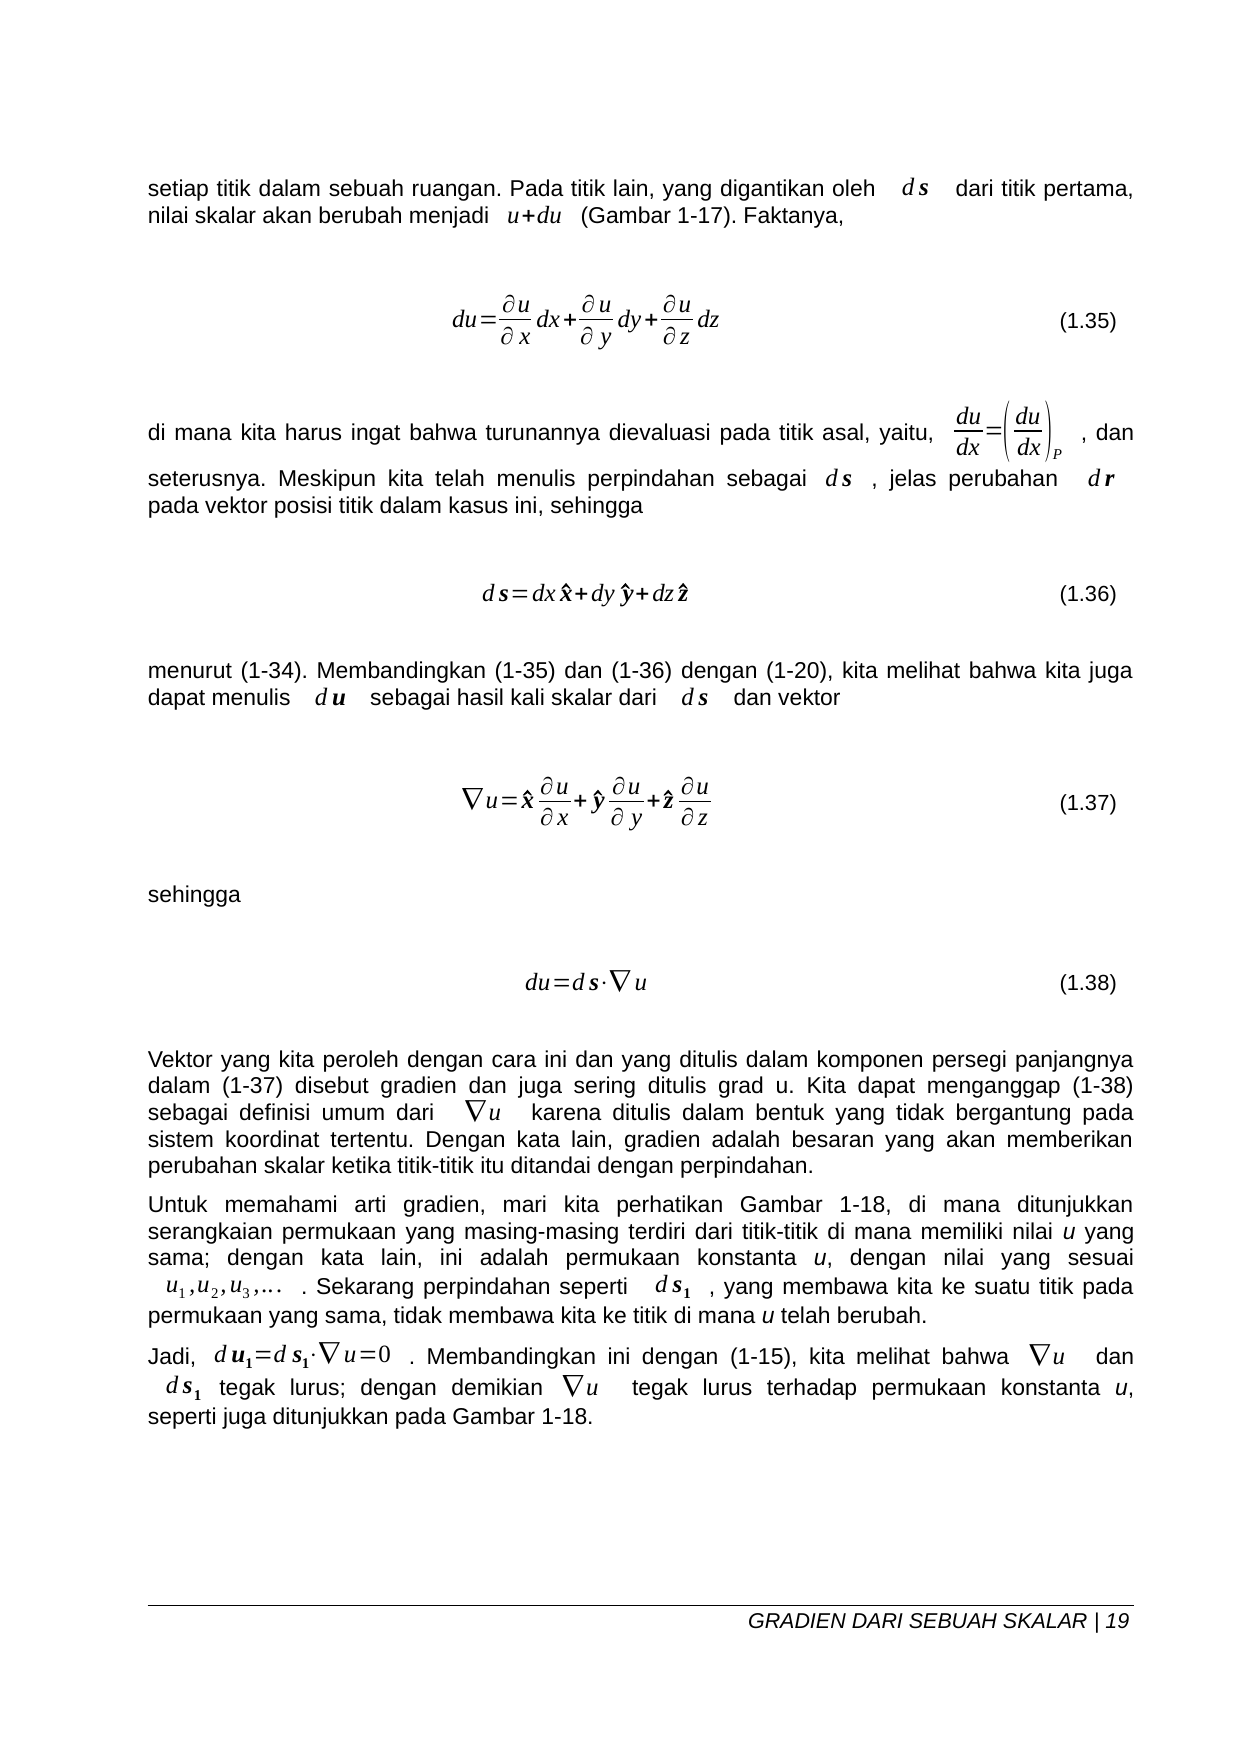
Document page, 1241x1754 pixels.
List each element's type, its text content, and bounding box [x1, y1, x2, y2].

table_header (1.37) [1024, 762, 1134, 842]
text di mana kita harus ingat bahwa turunannya dievaluasi pada titik asal, yaitu,, dan seterusnya. Meskipun kita telah menulis perpindahan sebagai, jelas perubahan pada vektor posisi titik dalam kasus ini, sehingga [148, 399, 1134, 518]
table_header [148, 959, 1024, 1007]
text Jadi,. Membandingkan ini dengan (1-15), kita melihat bahwa dan tegak lurus; dengan demikian tegak lurus terhadap permukaan konstanta u, seperti juga ditunjukkan pada Gambar 1-18. [148, 1341, 1134, 1429]
text Untuk memahami arti gradien, mari kita perhatikan Gambar 1-18, di mana ditunjukkan serangkaian permukaan yang masing-masing terdiri dari titik-titik di mana memiliki nilai u yang sama; dengan kata lain, ini adalah permukaan konstanta u, dengan nilai yang sesuai . Sekarang perpindahan seperti , yang membawa kita ke suatu titik pada permukaan yang sama, tidak membawa kita ke titik di mana u telah berubah. [148, 1191, 1134, 1328]
table_header (1.36) [1024, 570, 1134, 618]
table_header [148, 570, 1024, 618]
table_header [148, 762, 1024, 842]
text Vektor yang kita peroleh dengan cara ini dan yang ditulis dalam komponen persegi panjangnya dalam (1-37) disebut gradien dan juga sering ditulis grad u. Kita dapat menganggap (1-38) sebagai definisi umum dari karena ditulis dalam bentuk yang tidak bergantung pada sistem koordinat tertentu. Dengan kata lain, gradien adalah besaran yang akan memberikan perubahan skalar ketika titik-titik itu ditandai dengan perpindahan. [148, 1046, 1134, 1179]
table_header [148, 281, 1024, 360]
text sehingga [148, 881, 1134, 907]
text menurut (1-34). Membandingkan (1-35) dan (1-36) dengan (1-20), kita melihat bahwa kita juga dapat menulis sebagai hasil kali skalar dari dan vektor [148, 657, 1134, 711]
table_header (1.38) [1024, 959, 1134, 1007]
text setiap titik dalam sebuah ruangan. Pada titik lain, yang digantikan oleh dari titik pertama, nilai skalar akan berubah menjadi(Gambar 1-17). Faktanya, [148, 174, 1134, 229]
table_header (1.35) [1024, 281, 1134, 360]
